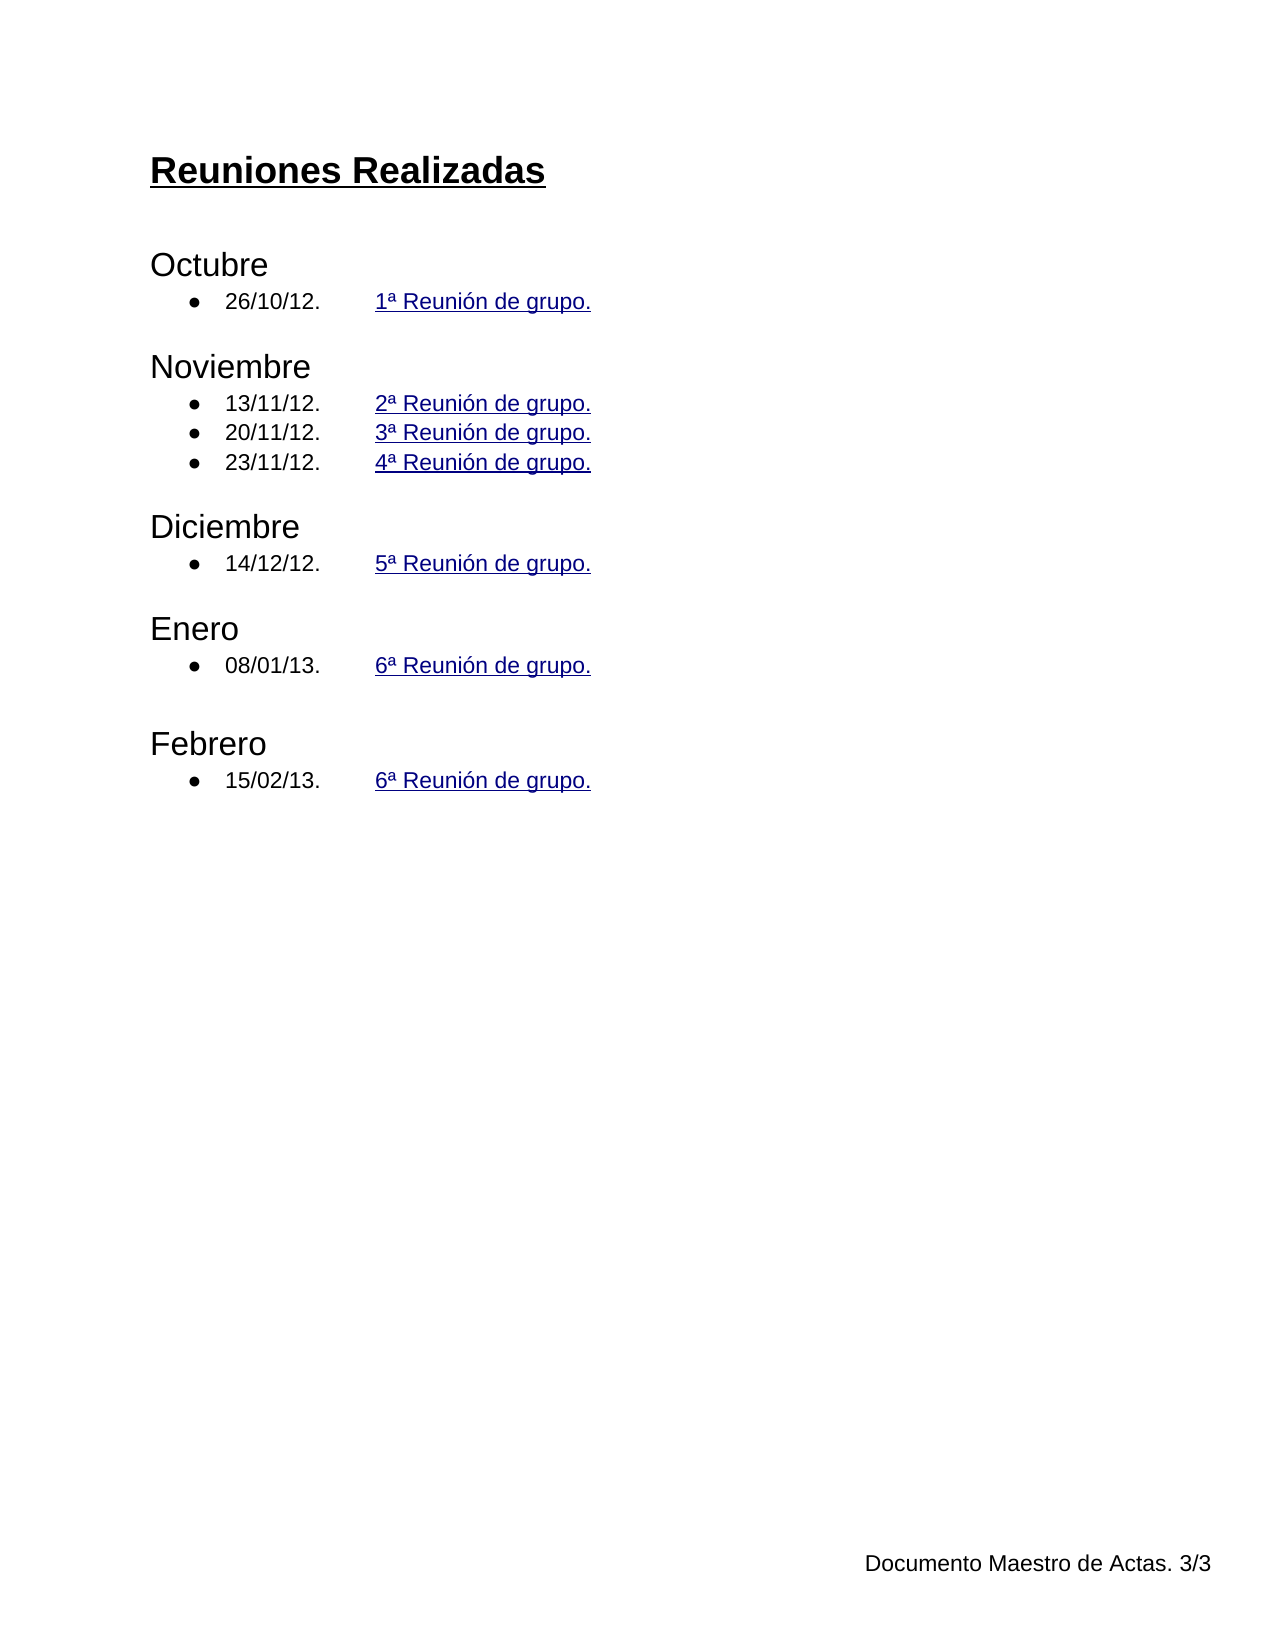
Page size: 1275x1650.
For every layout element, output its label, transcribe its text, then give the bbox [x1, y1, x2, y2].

text Reuniones Realizadas [150, 150, 1125, 192]
list 13/11/12. 2ª Reunión de grupo. [187, 391, 1125, 416]
text Diciembre [150, 508, 1125, 545]
list 26/10/12. 1ª Reunión de grupo. [187, 289, 1125, 315]
text Octubre [150, 246, 1125, 283]
list 14/12/12. 5ª Reunión de grupo. [187, 551, 1125, 577]
list 15/02/13. 6ª Reunión de grupo. [187, 767, 1125, 793]
list 08/01/13. 6ª Reunión de grupo. [187, 652, 1125, 678]
text Noviembre [150, 348, 1125, 385]
text Febrero [150, 725, 1125, 762]
text Enero [150, 610, 1125, 647]
list 20/11/12. 3ª Reunión de grupo. [187, 420, 1125, 446]
list 23/11/12. 4ª Reunión de grupo. [187, 449, 1125, 475]
